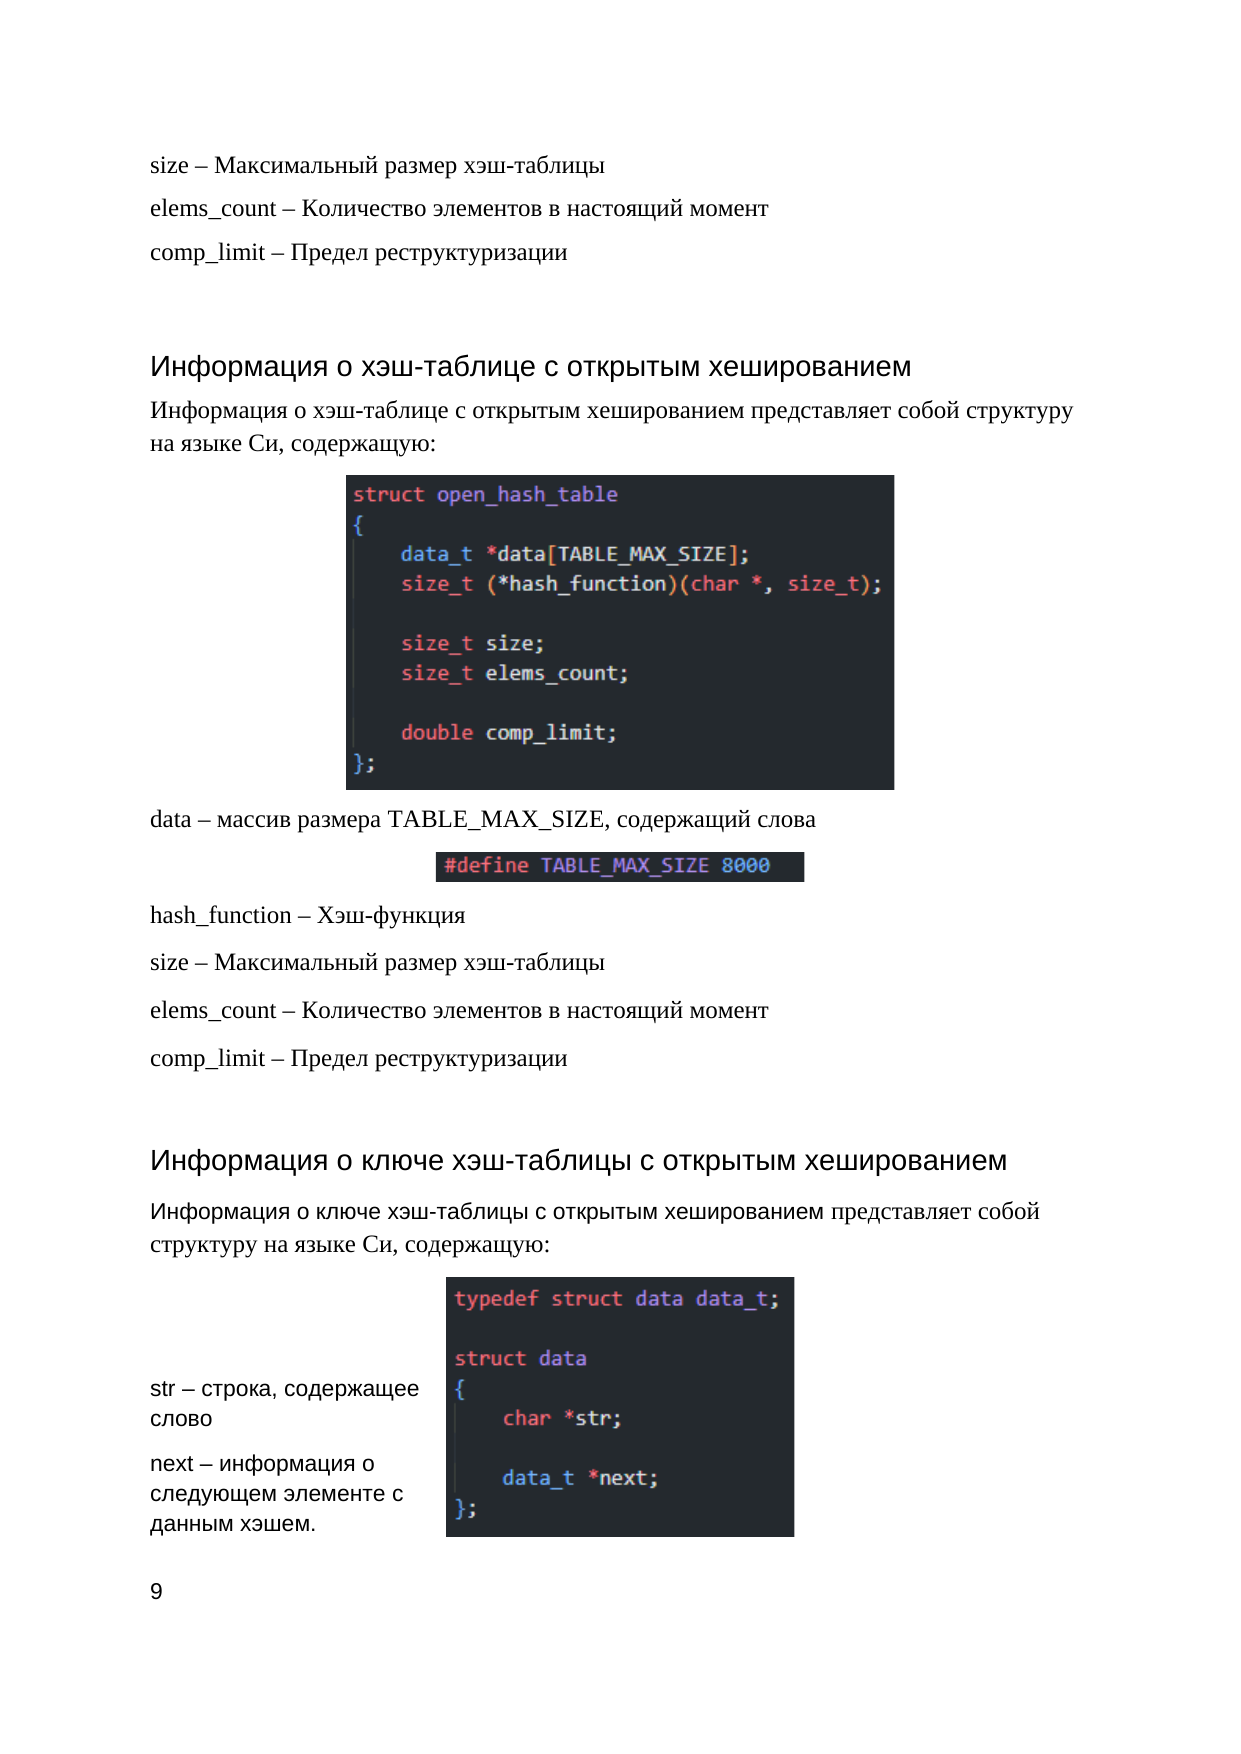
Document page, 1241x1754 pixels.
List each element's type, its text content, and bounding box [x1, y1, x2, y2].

picture [435, 852, 805, 882]
text next – информация о следующем элементе с данным хэшем. [150, 1450, 446, 1537]
picture [346, 475, 895, 790]
text [795, 1450, 1090, 1537]
text [795, 1375, 1090, 1432]
text Информация о ключе хэш-таблицы с открытым хешированием представляет собой структуру на языке Си, содержащую: [150, 1196, 1090, 1258]
text elems_count – Количество элементов в настоящий момент [150, 193, 1090, 222]
text Информация о хэш-таблице с открытым хешированием представляет собой структуру на языке Си, содержащую: [150, 395, 1090, 457]
subtitle Информация о хэш-таблице с открытым хешированием [150, 349, 1090, 382]
text hash_function – Хэш-функция [150, 900, 1090, 928]
text str – строка, содержащее слово [150, 1375, 446, 1432]
text Информация о ключе хэш-таблицы с открытым хешированием [150, 1143, 1090, 1177]
text comp_limit – Предел реструктуризации [150, 1043, 1090, 1071]
text elems_count – Количество элементов в настоящий момент [150, 995, 1090, 1024]
picture [446, 1277, 795, 1537]
text size – Максимальный размер хэш-таблицы [150, 947, 1090, 976]
text comp_limit – Предел реструктуризации [150, 237, 1090, 265]
text data – массив размера TABLE_MAX_SIZE, содержащий слова [150, 804, 1090, 833]
text size – Максимальный размер хэш-таблицы [150, 150, 1090, 179]
